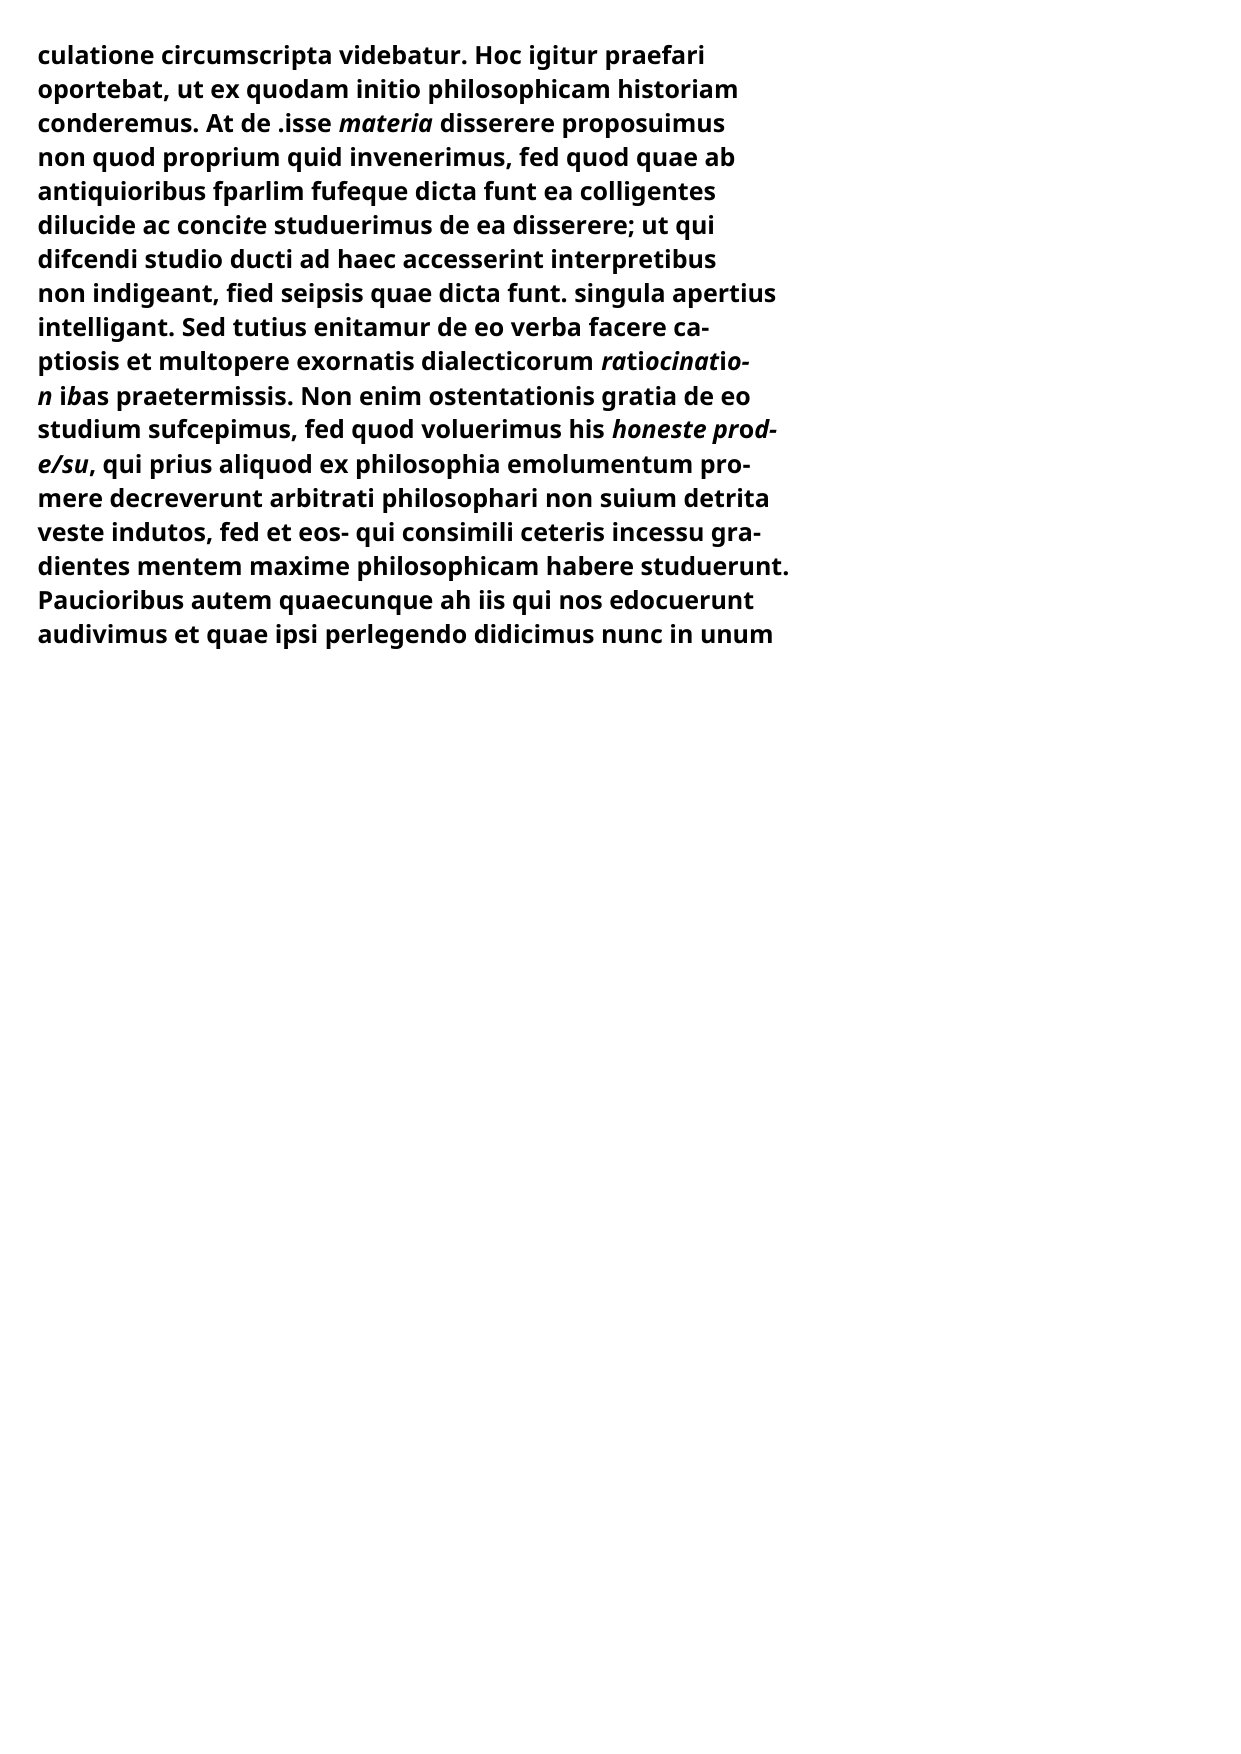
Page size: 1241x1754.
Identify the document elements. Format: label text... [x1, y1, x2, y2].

text culatione circumscripta videbatur. Hoc igitur praefari oportebat, ut ex quodam initio philosophicam historiam conderemus. At de .isse materia disserere proposuimus non quod proprium quid invenerimus, fed quod quae ab antiquioribus fparlim fufeque dicta funt ea colligentes dilucide ac concite studuerimus de ea disserere; ut qui difcendi studio ducti ad haec accesserint interpretibus non indigeant, fied seipsis quae dicta funt. singula apertius intelligant. Sed tutius enitamur de eo verba facere ca- ptiosis et multopere exornatis dialecticorum ratiocinatio- n ibas praetermissis. Non enim ostentationis gratia de eo studium sufcepimus, fed quod voluerimus his honeste prod- e/su, qui prius aliquod ex philosophia emolumentum pro- mere decreverunt arbitrati philosophari non suium detrita veste indutos, fed et eos- qui consimili ceteris incessu gra- dientes mentem maxime philosophicam habere studuerunt. Paucioribus autem quaecunque ah iis qui nos edocuerunt audivimus et quae ipsi perlegendo didicimus nunc in unum [37, 37, 1203, 651]
